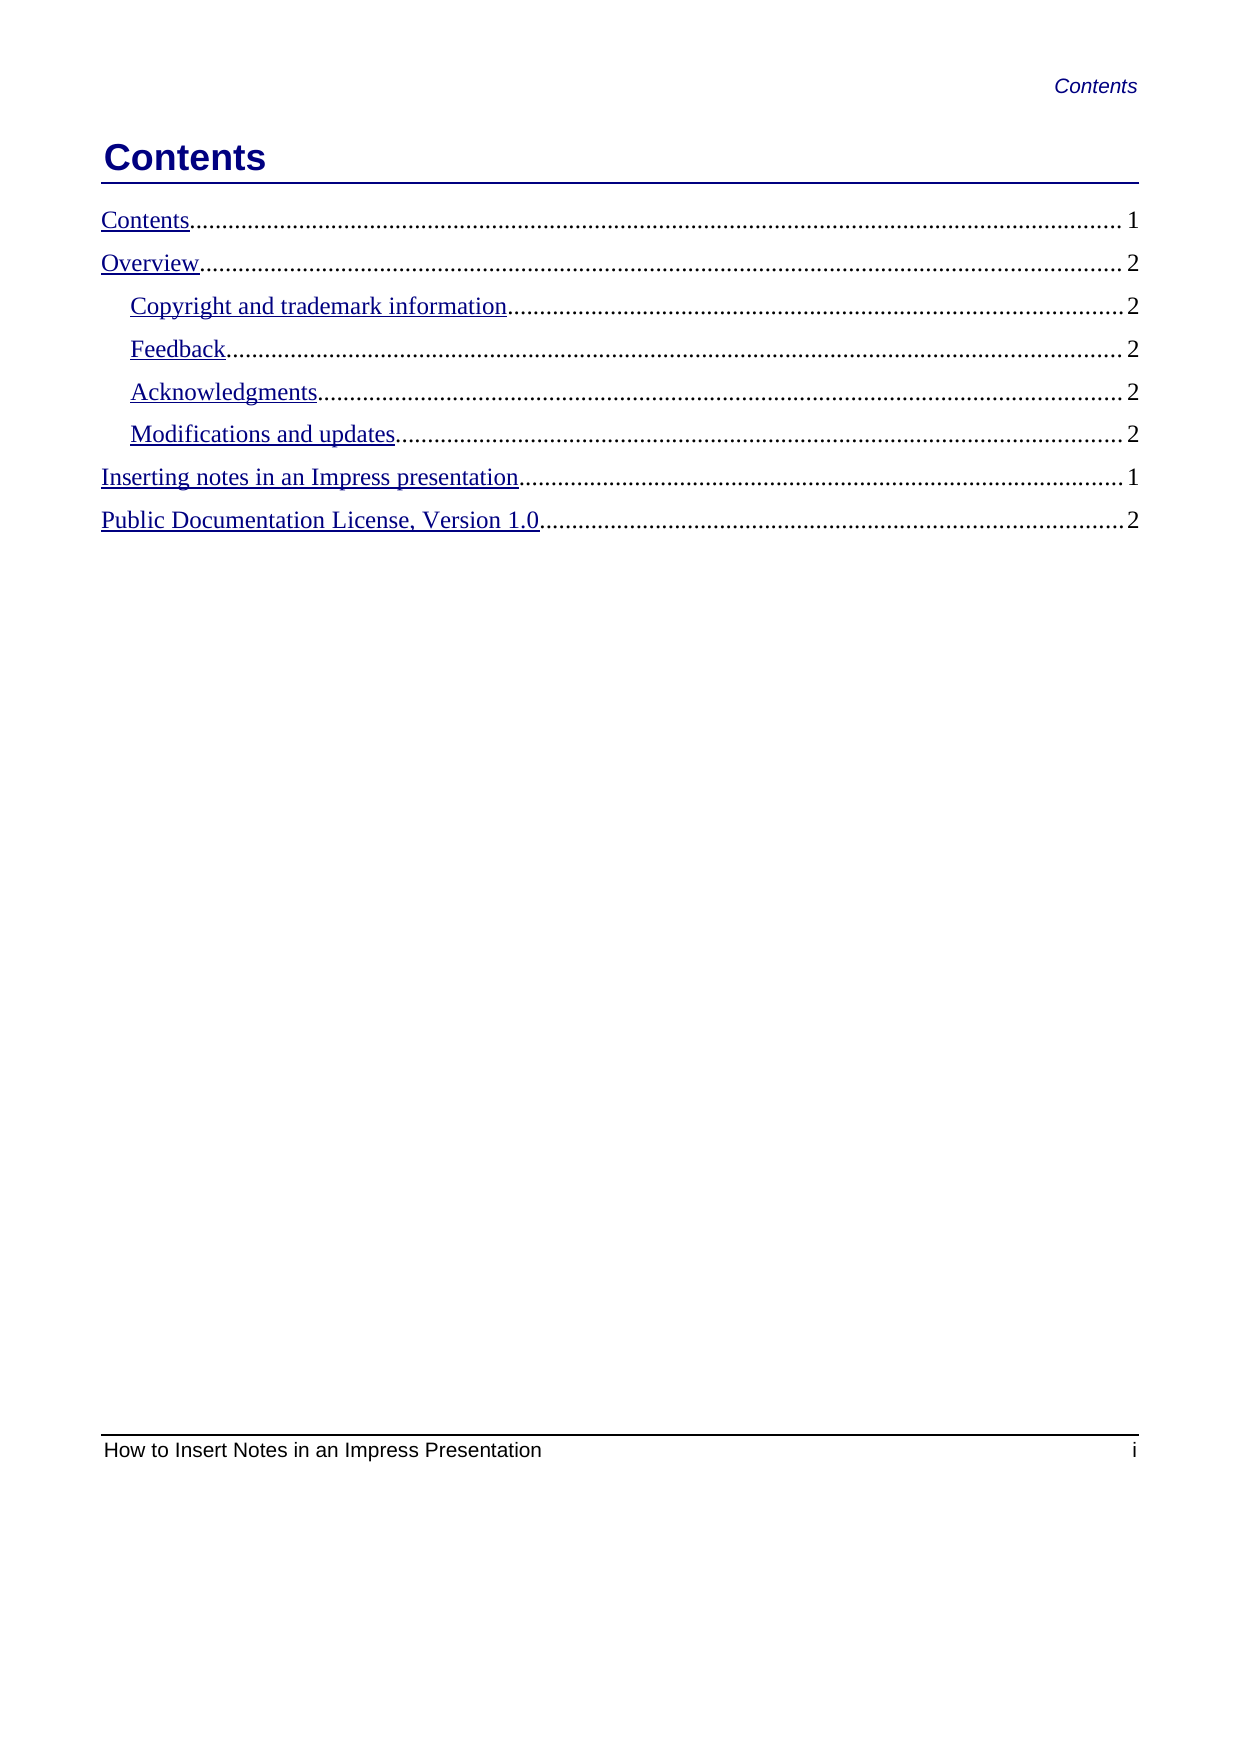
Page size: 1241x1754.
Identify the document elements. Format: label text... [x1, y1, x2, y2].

text Copyright and trademark information 2 [130, 292, 1139, 320]
text Inserting notes in an Impress presentation 1 [101, 463, 1139, 491]
text Acknowledgments 2 [130, 377, 1139, 406]
text Contents 1 [101, 206, 1139, 234]
subtitle Contents [101, 134, 1139, 182]
text Modifications and updates 2 [130, 420, 1139, 448]
text Feedback 2 [130, 335, 1139, 363]
text Public Documentation License, Version 1.0 2 [101, 506, 1139, 534]
text Overview 2 [101, 249, 1139, 277]
